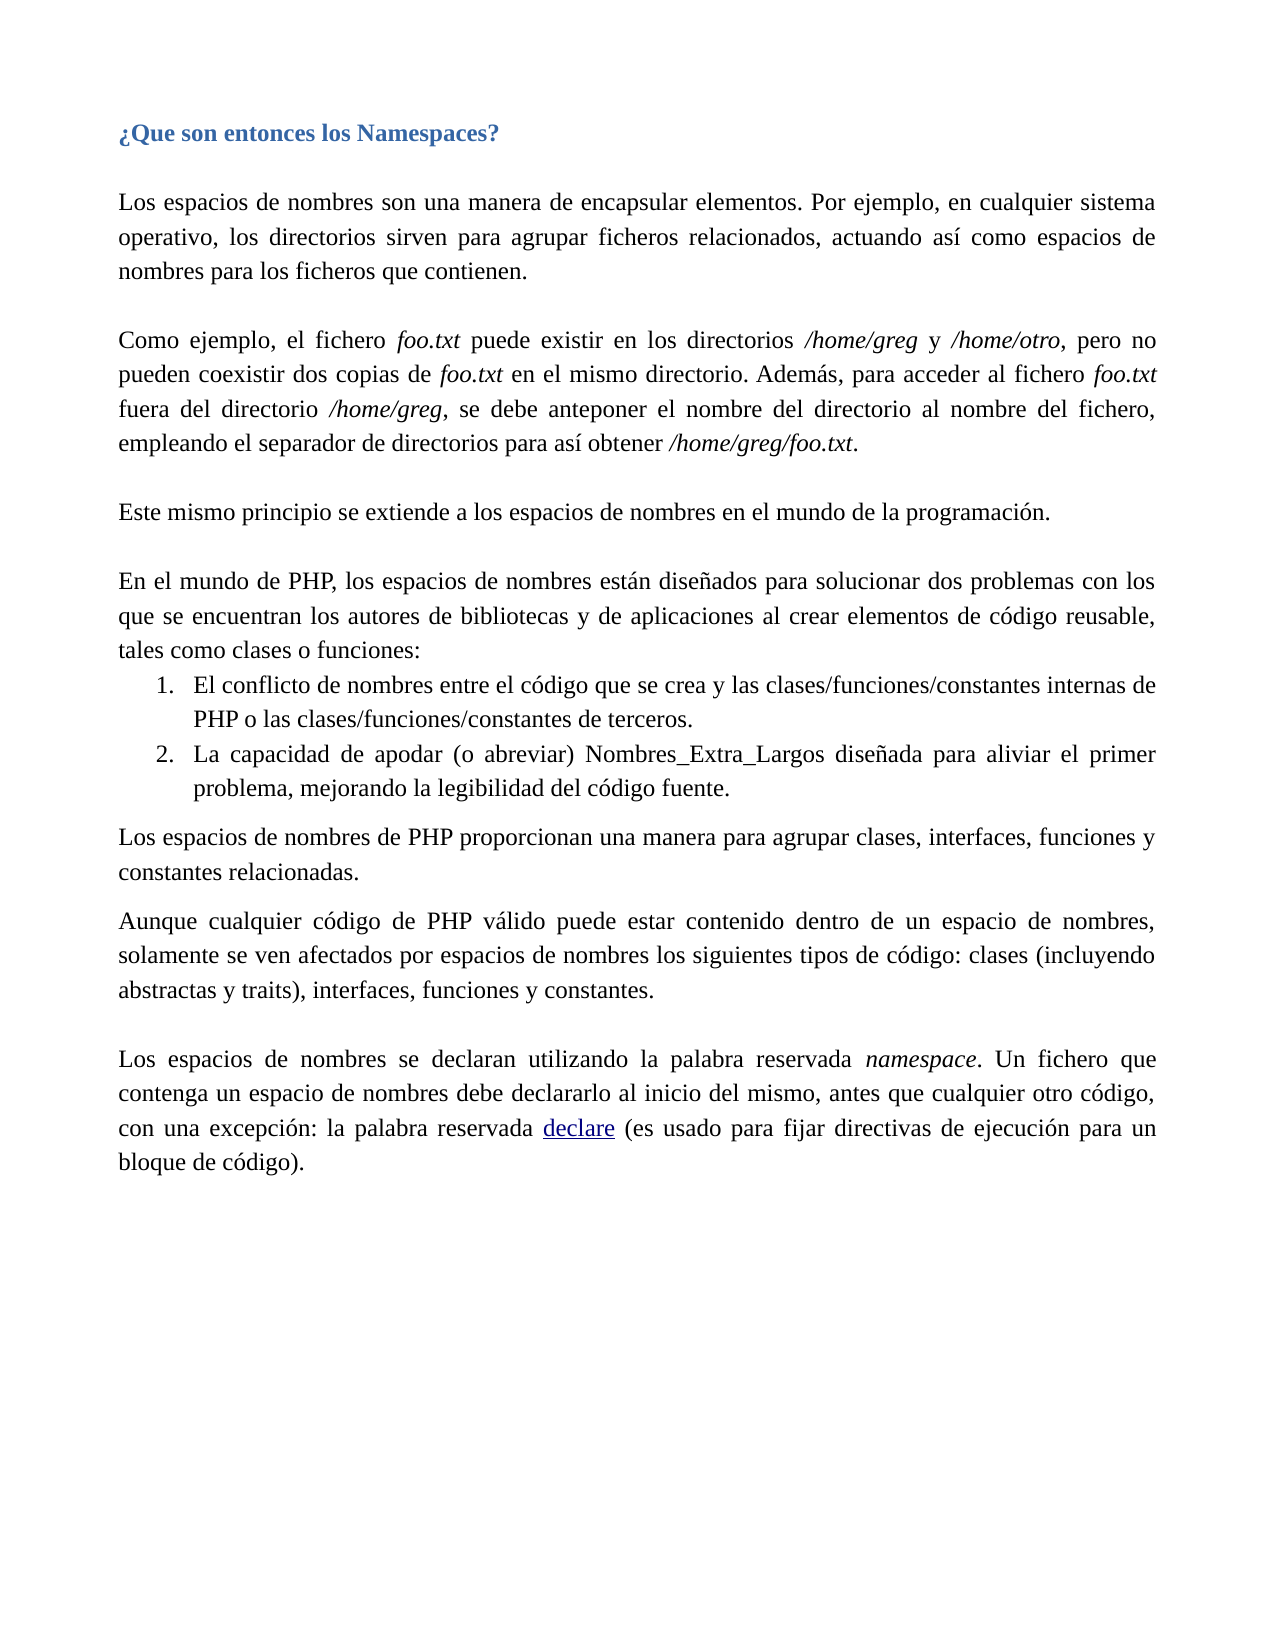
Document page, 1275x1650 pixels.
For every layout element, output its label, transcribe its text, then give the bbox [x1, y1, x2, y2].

list El conflicto de nombres entre el código que se crea y las clases/funciones/constantes internas de PHP o las clases/funciones/constantes de terceros. [156, 670, 1157, 733]
text Los espacios de nombres de PHP proporcionan una manera para agrupar clases, interfaces, funciones y constantes relacionadas. [118, 822, 1157, 886]
text Como ejemplo, el fichero foo.txt puede existir en los directorios /home/greg y /home/otro, pero no pueden coexistir dos copias de foo.txt en el mismo directorio. Además, para acceder al fichero foo.txt fuera del directorio /home/greg, se debe anteponer el nombre del directorio al nombre del fichero, empleando el separador de directorios para así obtener /home/greg/foo.txt. [118, 325, 1157, 457]
text En el mundo de PHP, los espacios de nombres están diseñados para solucionar dos problemas con los que se encuentran los autores de bibliotecas y de aplicaciones al crear elementos de código reusable, tales como clases o funciones: [118, 566, 1157, 664]
list La capacidad de apodar (o abreviar) Nombres_Extra_Largos diseñada para aliviar el primer problema, mejorando la legibilidad del código fuente. [156, 739, 1157, 802]
text Los espacios de nombres son una manera de encapsular elementos. Por ejemplo, en cualquier sistema operativo, los directorios sirven para agrupar ficheros relacionados, actuando así como espacios de nombres para los ficheros que contienen. [118, 187, 1157, 285]
text Este mismo principio se extiende a los espacios de nombres en el mundo de la programación. [118, 497, 1157, 526]
text Aunque cualquier código de PHP válido puede estar contenido dentro de un espacio de nombres, solamente se ven afectados por espacios de nombres los siguientes tipos de código: clases (incluyendo abstractas y traits), interfaces, funciones y constantes. [118, 906, 1157, 1003]
text Los espacios de nombres se declaran utilizando la palabra reservada namespace. Un fichero que contenga un espacio de nombres debe declararlo al inicio del mismo, antes que cualquier otro código, con una excepción: la palabra reservada declare (es usado para fijar directivas de ejecución para un bloque de código). [118, 1044, 1157, 1176]
text ¿Que son entonces los Namespaces? [118, 118, 1157, 147]
